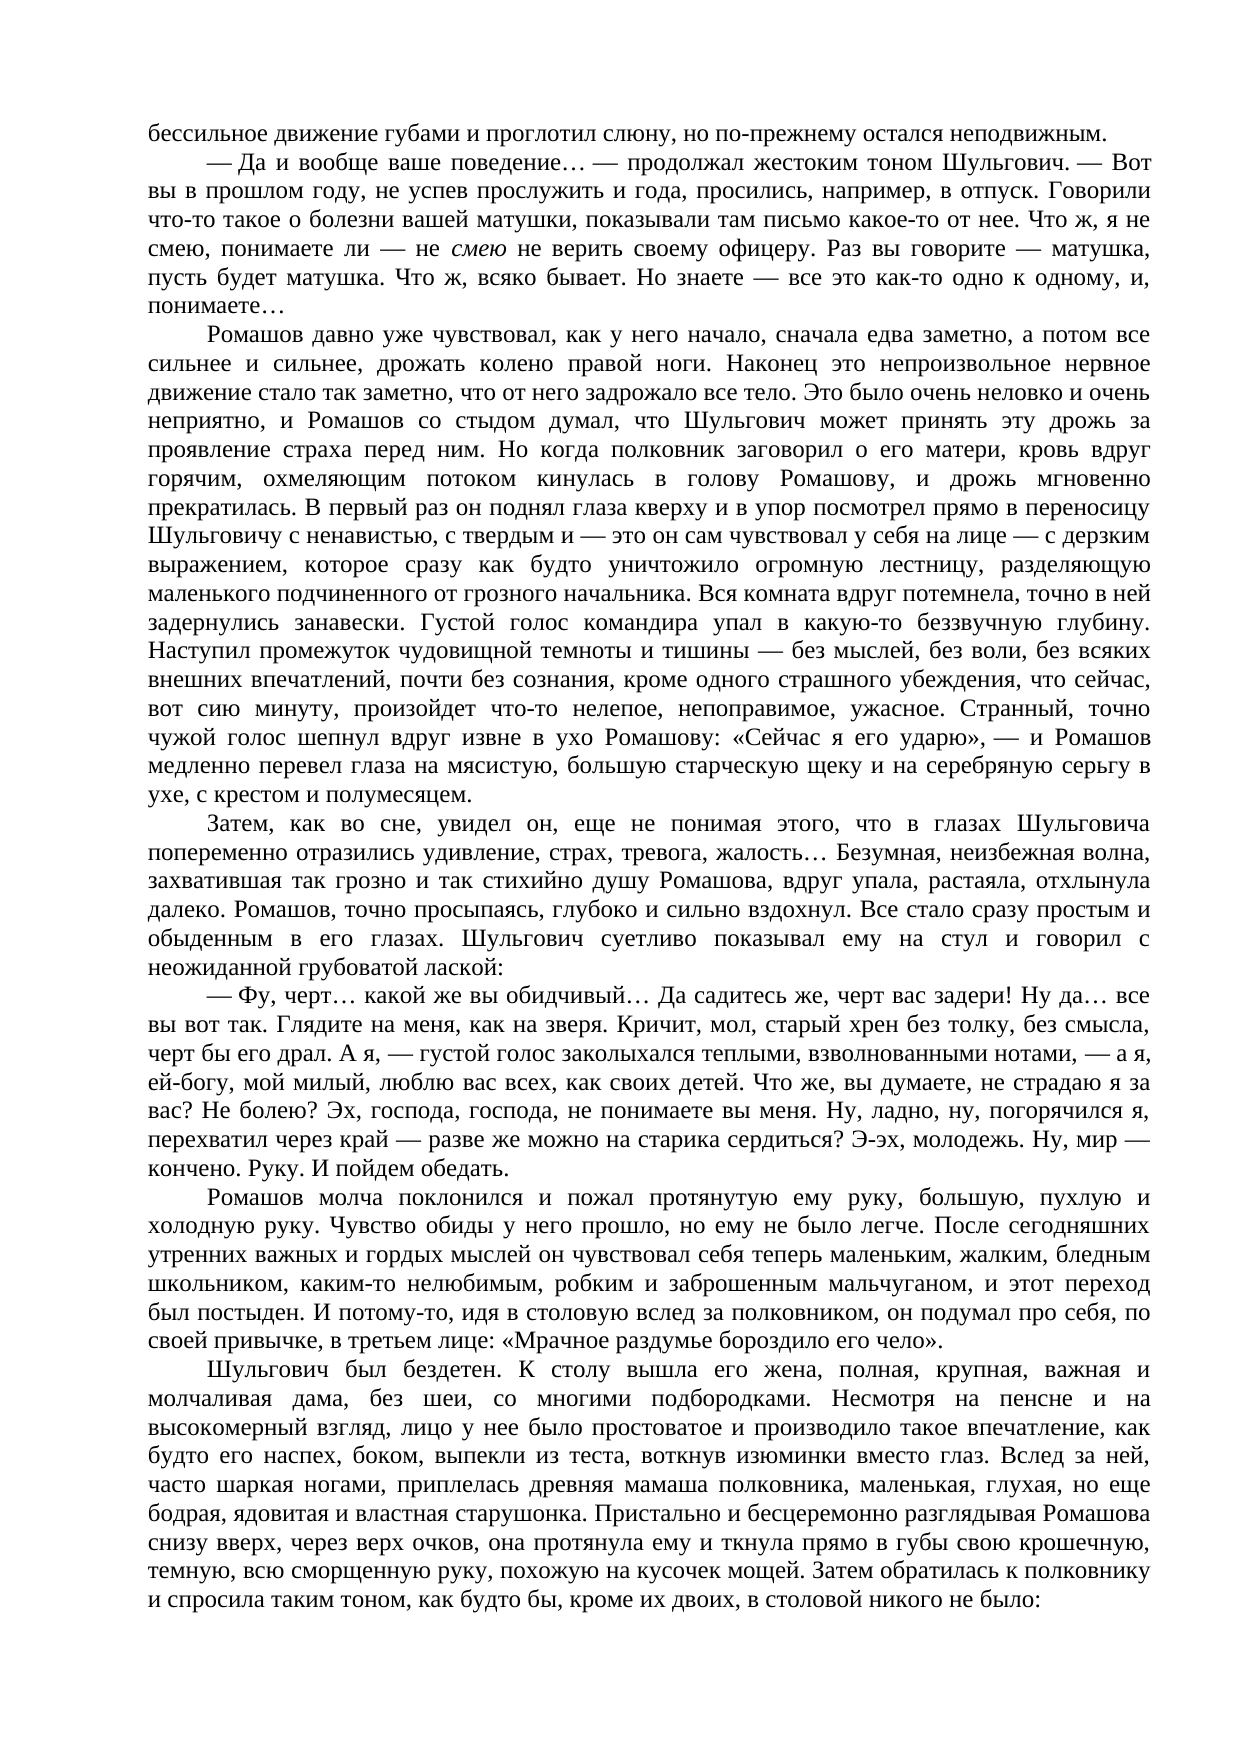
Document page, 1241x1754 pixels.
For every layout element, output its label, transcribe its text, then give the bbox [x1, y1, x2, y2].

text Шульгович был бездетен. К столу вышла его жена, полная, крупная, важная и молчаливая дама, без шеи, со многими подбородками. Несмотря на пенсне и на высокомерный взгляд, лицо у нее было простоватое и производило такое впечатление, как будто его наспех, боком, выпекли из теста, воткнув изюминки вместо глаз. Вслед за ней, часто шаркая ногами, приплелась древняя мамаша полковника, маленькая, глухая, но еще бодрая, ядовитая и властная старушонка. Пристально и бесцеремонно разглядывая Ромашова снизу вверх, через верх очков, она протянула ему и ткнула прямо в губы свою крошечную, темную, всю сморщенную руку, похожую на кусочек мощей. Затем обратилась к полковнику и спросила таким тоном, как будто бы, кроме их двоих, в столовой никого не было: [148, 1354, 1152, 1613]
text Ромашов давно уже чувствовал, как у него начало, сначала едва заметно, а потом все сильнее и сильнее, дрожать колено правой ноги. Наконец это непроизвольное нервное движение стало так заметно, что от него задрожало все тело. Это было очень неловко и очень неприятно, и Ромашов со стыдом думал, что Шульгович может принять эту дрожь за проявление страха перед ним. Но когда полковник заговорил о его матери, кровь вдруг горячим, охмеляющим потоком кинулась в голову Ромашову, и дрожь мгновенно прекратилась. В первый раз он поднял глаза кверху и в упор посмотрел прямо в переносицу Шульговичу с ненавистью, с твердым и — это он сам чувствовал у себя на лице — с дерзким выражением, которое сразу как будто уничтожило огромную лестницу, разделяющую маленького подчиненного от грозного начальника. Вся комната вдруг потемнела, точно в ней задернулись занавески. Густой голос командира упал в какую-то беззвучную глубину. Наступил промежуток чудовищной темноты и тишины — без мыслей, без воли, без всяких внешних впечатлений, почти без сознания, кроме одного страшного убеждения, что сейчас, вот сию минуту, произойдет что-то нелепое, непоправимое, ужасное. Странный, точно чужой голос шепнул вдруг извне в ухо Ромашову: «Сейчас я его ударю», — и Ромашов медленно перевел глаза на мясистую, большую старческую щеку и на серебряную серьгу в ухе, с крестом и полумесяцем. [148, 319, 1152, 808]
text Затем, как во сне, увидел он, еще не понимая этого, что в глазах Шульговича попеременно отразились удивление, страх, тревога, жалость… Безумная, неизбежная волна, захватившая так грозно и так стихийно душу Ромашова, вдруг упала, растаяла, отхлынула далеко. Ромашов, точно просыпаясь, глубоко и сильно вздохнул. Все стало сразу простым и обыденным в его глазах. Шульгович суетливо показывал ему на стул и говорил с неожиданной грубоватой лаской: [148, 808, 1152, 981]
text Ромашов молча поклонился и пожал протянутую ему руку, большую, пухлую и холодную руку. Чувство обиды у него прошло, но ему не было легче. После сегодняшних утренних важных и гордых мыслей он чувствовал себя теперь маленьким, жалким, бледным школьником, каким-то нелюбимым, робким и заброшенным мальчуганом, и этот переход был постыден. И потому-то, идя в столовую вслед за полковником, он подумал про себя, по своей привычке, в третьем лице: «Мрачное раздумье бороздило его чело». [148, 1182, 1152, 1354]
text — Фу, черт… какой же вы обидчивый… Да садитесь же, черт вас задери! Ну да… все вы вот так. Глядите на меня, как на зверя. Кричит, мол, старый хрен без толку, без смысла, черт бы его драл. А я, — густой голос заколыхался теплыми, взволнованными нотами, — а я, ей-богу, мой милый, люблю вас всех, как своих детей. Что же, вы думаете, не страдаю я за вас? Не болею? Эх, господа, господа, не понимаете вы меня. Ну, ладно, ну, погорячился я, перехватил через край — разве же можно на старика сердиться? Э-эх, молодежь. Ну, мир — кончено. Руку. И пойдем обедать. [148, 981, 1152, 1182]
text — Да и вообще ваше поведение… — продолжал жестоким тоном Шульгович. — Вот вы в прошлом году, не успев прослужить и года, просились, например, в отпуск. Говорили что-то такое о болезни вашей матушки, показывали там письмо какое-то от нее. Что ж, я не смею, понимаете ли — не смею не верить своему офицеру. Раз вы говорите — матушка, пусть будет матушка. Что ж, всяко бывает. Но знаете — все это как-то одно к одному, и, понимаете… [148, 147, 1152, 319]
text бессильное движение губами и проглотил слюну, но по-прежнему остался неподвижным. [148, 118, 1152, 147]
